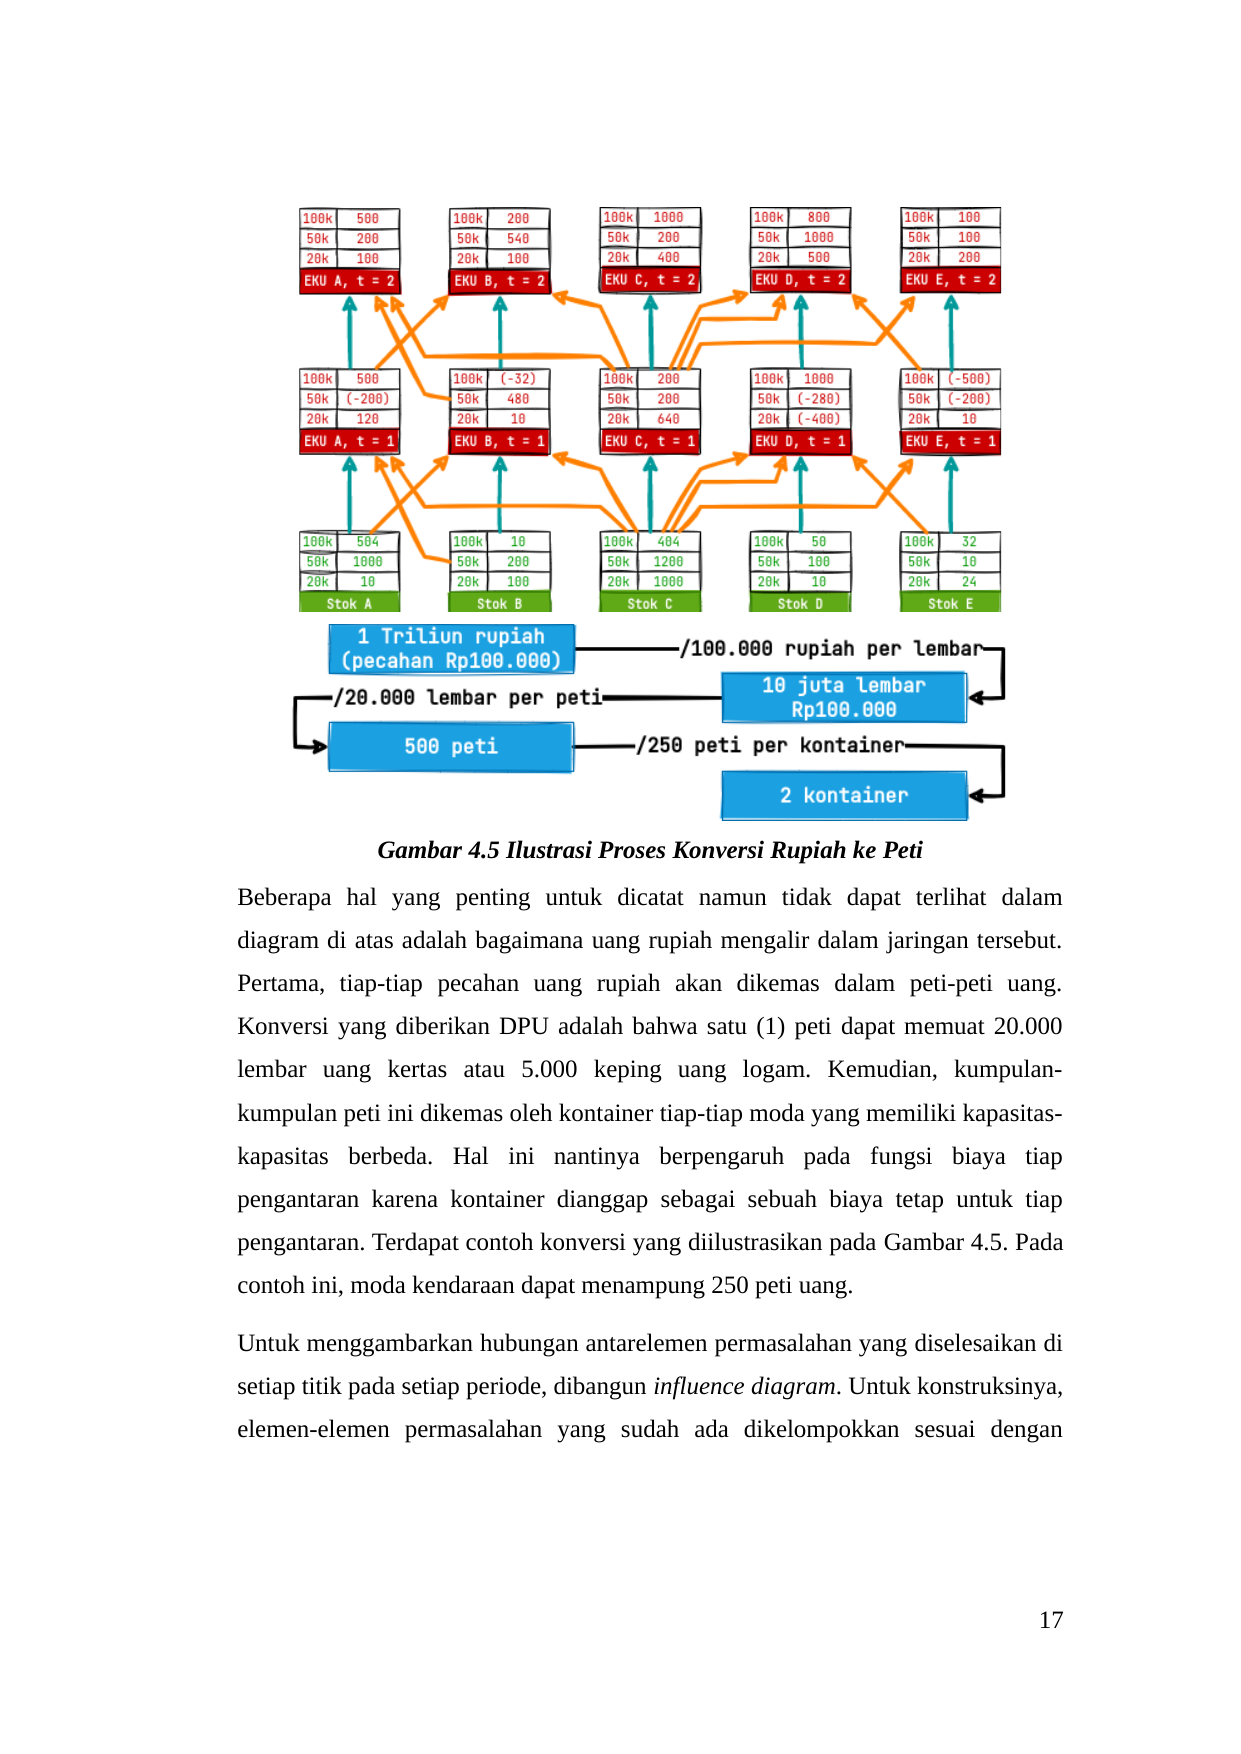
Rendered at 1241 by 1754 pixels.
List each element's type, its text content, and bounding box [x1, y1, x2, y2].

text Untuk menggambarkan hubungan antarelemen permasalahan yang diselesaikan di setiap titik pada setiap periode, dibangun influence diagram. Untuk konstruksinya, elemen-elemen permasalahan yang sudah ada dikelompokkan sesuai dengan [237, 1328, 1063, 1443]
text Beberapa hal yang penting untuk dicatat namun tidak dapat terlihat dalam diagram di atas adalah bagaimana uang rupiah mengalir dalam jaringan tersebut. Pertama, tiap-tiap pecahan uang rupiah akan dikemas dalam peti-peti uang. Konversi yang diberikan DPU adalah bahwa satu (1) peti dapat memuat 20.000 lembar uang kertas atau 5.000 keping uang logam. Kemudian, kumpulan-kumpulan peti ini dikemas oleh kontainer tiap-tiap moda yang memiliki kapasitas-kapasitas berbeda. Hal ini nantinya berpengaruh pada fungsi biaya tiap pengantaran karena kontainer dianggap sebagai sebuah biaya tetap untuk tiap pengantaran. Terdapat contoh konversi yang diilustrasikan pada Gambar 4.5. Pada contoh ini, moda kendaraan dapat menampung 250 peti uang. [237, 177, 1063, 1299]
picture [285, 624, 1015, 821]
picture [299, 207, 1002, 612]
text Gambar 4.5 Ilustrasi Proses Konversi Rupiah ke Peti [286, 821, 1015, 864]
